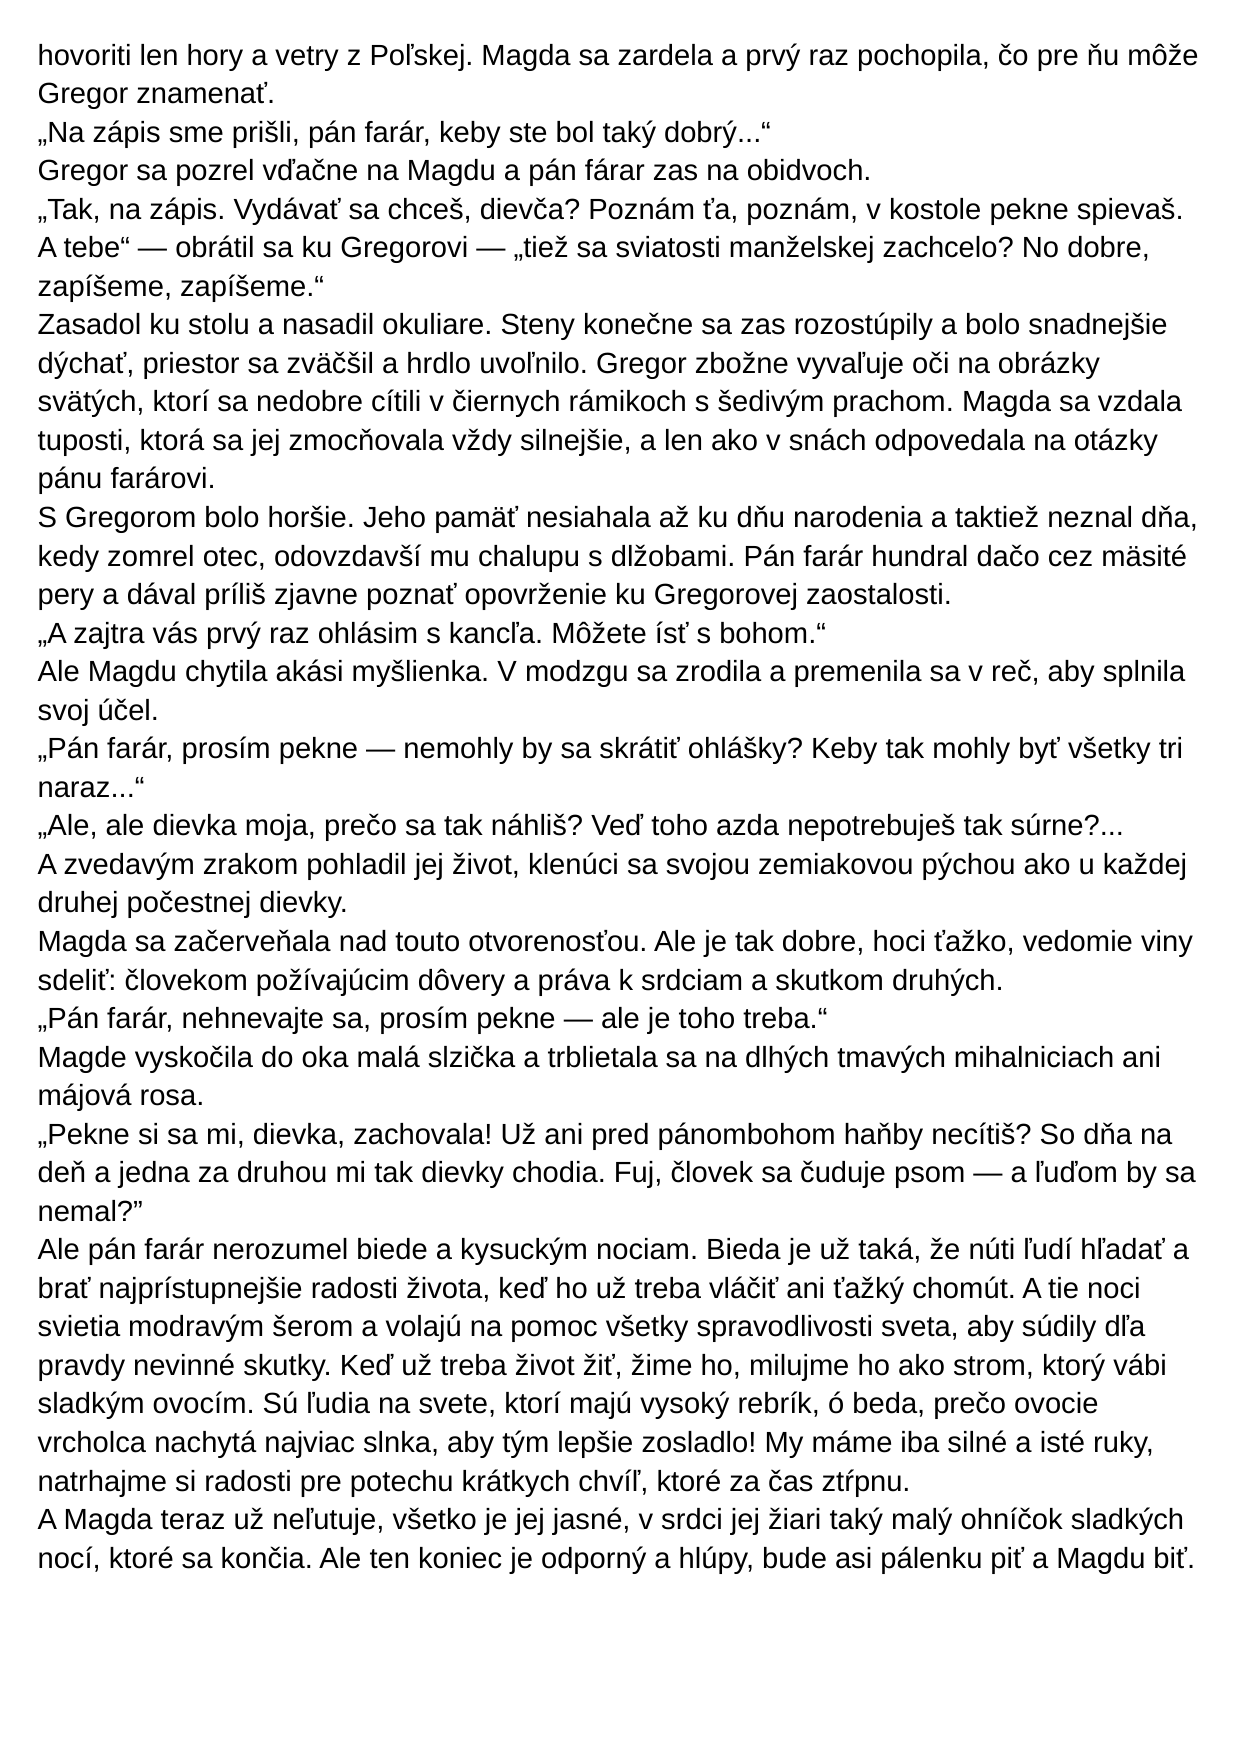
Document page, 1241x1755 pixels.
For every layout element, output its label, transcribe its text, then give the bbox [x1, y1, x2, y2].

text S Gregorom bolo horšie. Jeho pamäť nesiahala až ku dňu narodenia a taktiež neznal dňa, kedy zomrel otec, odovzdavší mu chalupu s dlžobami. Pán farár hundral dačo cez mäsité pery a dával príliš zjavne poznať opovrženie ku Gregorovej zaostalosti. [37, 500, 1203, 611]
text Ale Magdu chytila akási myšlienka. V modzgu sa zrodila a premenila sa v reč, aby splnila svoj účel. [37, 654, 1203, 726]
text hovoriti len hory a vetry z Poľskej. Magda sa zardela a prvý raz pochopila, čo pre ňu môže Gregor znamenať. [37, 37, 1203, 109]
text „Na zápis sme prišli, pán farár, keby ste bol taký dobrý...“ [37, 114, 1203, 148]
text „A zajtra vás prvý raz ohlásim s kancľa. Môžete ísť s bohom.“ [37, 616, 1203, 649]
text Magda sa začerveňala nad touto otvorenosťou. Ale je tak dobre, hoci ťažko, vedomie viny sdeliť: človekom požívajúcim dôvery a práva k srdciam a skutkom druhých. [37, 924, 1203, 996]
text Magde vyskočila do oka malá slzička a trblietala sa na dlhých tmavých mihalniciach ani májová rosa. [37, 1039, 1203, 1112]
text „Pán farár, prosím pekne — nemohly by sa skrátiť ohlášky? Keby tak mohly byť všetky tri naraz...“ [37, 731, 1203, 803]
text „Pekne si sa mi, dievka, zachovala! Už ani pred pánombohom haňby necítiš? So dňa na deň a jedna za druhou mi tak dievky chodia. Fuj, človek sa čuduje psom — a ľuďom by sa nemal?” [37, 1117, 1203, 1227]
text Gregor sa pozrel vďačne na Magdu a pán fárar zas na obidvoch. [37, 153, 1203, 187]
text Zasadol ku stolu a nasadil okuliare. Steny konečne sa zas rozostúpily a bolo snadnejšie dýchať, priestor sa zväčšil a hrdlo uvoľnilo. Gregor zbožne vyvaľuje oči na obrázky svätých, ktorí sa nedobre cítili v čiernych rámikoch s šedivým prachom. Magda sa vzdala tuposti, ktorá sa jej zmocňovala vždy silnejšie, a len ako v snách odpovedala na otázky pánu farárovi. [37, 307, 1203, 495]
text A zvedavým zrakom pohladil jej život, klenúci sa svojou zemiakovou pýchou ako u každej druhej počestnej dievky. [37, 847, 1203, 919]
text Ale pán farár nerozumel biede a kysuckým nociam. Bieda je už taká, že núti ľudí hľadať a brať najprístupnejšie radosti života, keď ho už treba vláčiť ani ťažký chomút. A tie noci svietia modravým šerom a volajú na pomoc všetky spravodlivosti sveta, aby súdily dľa pravdy nevinné skutky. Keď už treba život žiť, žime ho, milujme ho ako strom, ktorý vábi sladkým ovocím. Sú ľudia na svete, ktorí majú vysoký rebrík, ó beda, prečo ovocie vrcholca nachytá najviac slnka, aby tým lepšie zosladlo! My máme iba silné a isté ruky, natrhajme si radosti pre potechu krátkych chvíľ, ktoré za čas ztŕpnu. [37, 1232, 1203, 1497]
text „Tak, na zápis. Vydávať sa chceš, dievča? Poznám ťa, poznám, v kostole pekne spievaš. A tebe“ — obrátil sa ku Gregorovi — „tiež sa sviatosti manželskej zachcelo? No dobre, zapíšeme, zapíšeme.“ [37, 192, 1203, 302]
text A Magda teraz už neľutuje, všetko je jej jasné, v srdci jej žiari taký malý ohníčok sladkých nocí, ktoré sa končia. Ale ten koniec je odporný a hlúpy, bude asi pálenku piť a Magdu biť. [37, 1502, 1203, 1574]
text „Pán farár, nehnevajte sa, prosím pekne — ale je toho treba.“ [37, 1001, 1203, 1034]
text „Ale, ale dievka moja, prečo sa tak náhliš? Veď toho azda nepotrebuješ tak súrne?... [37, 808, 1203, 842]
